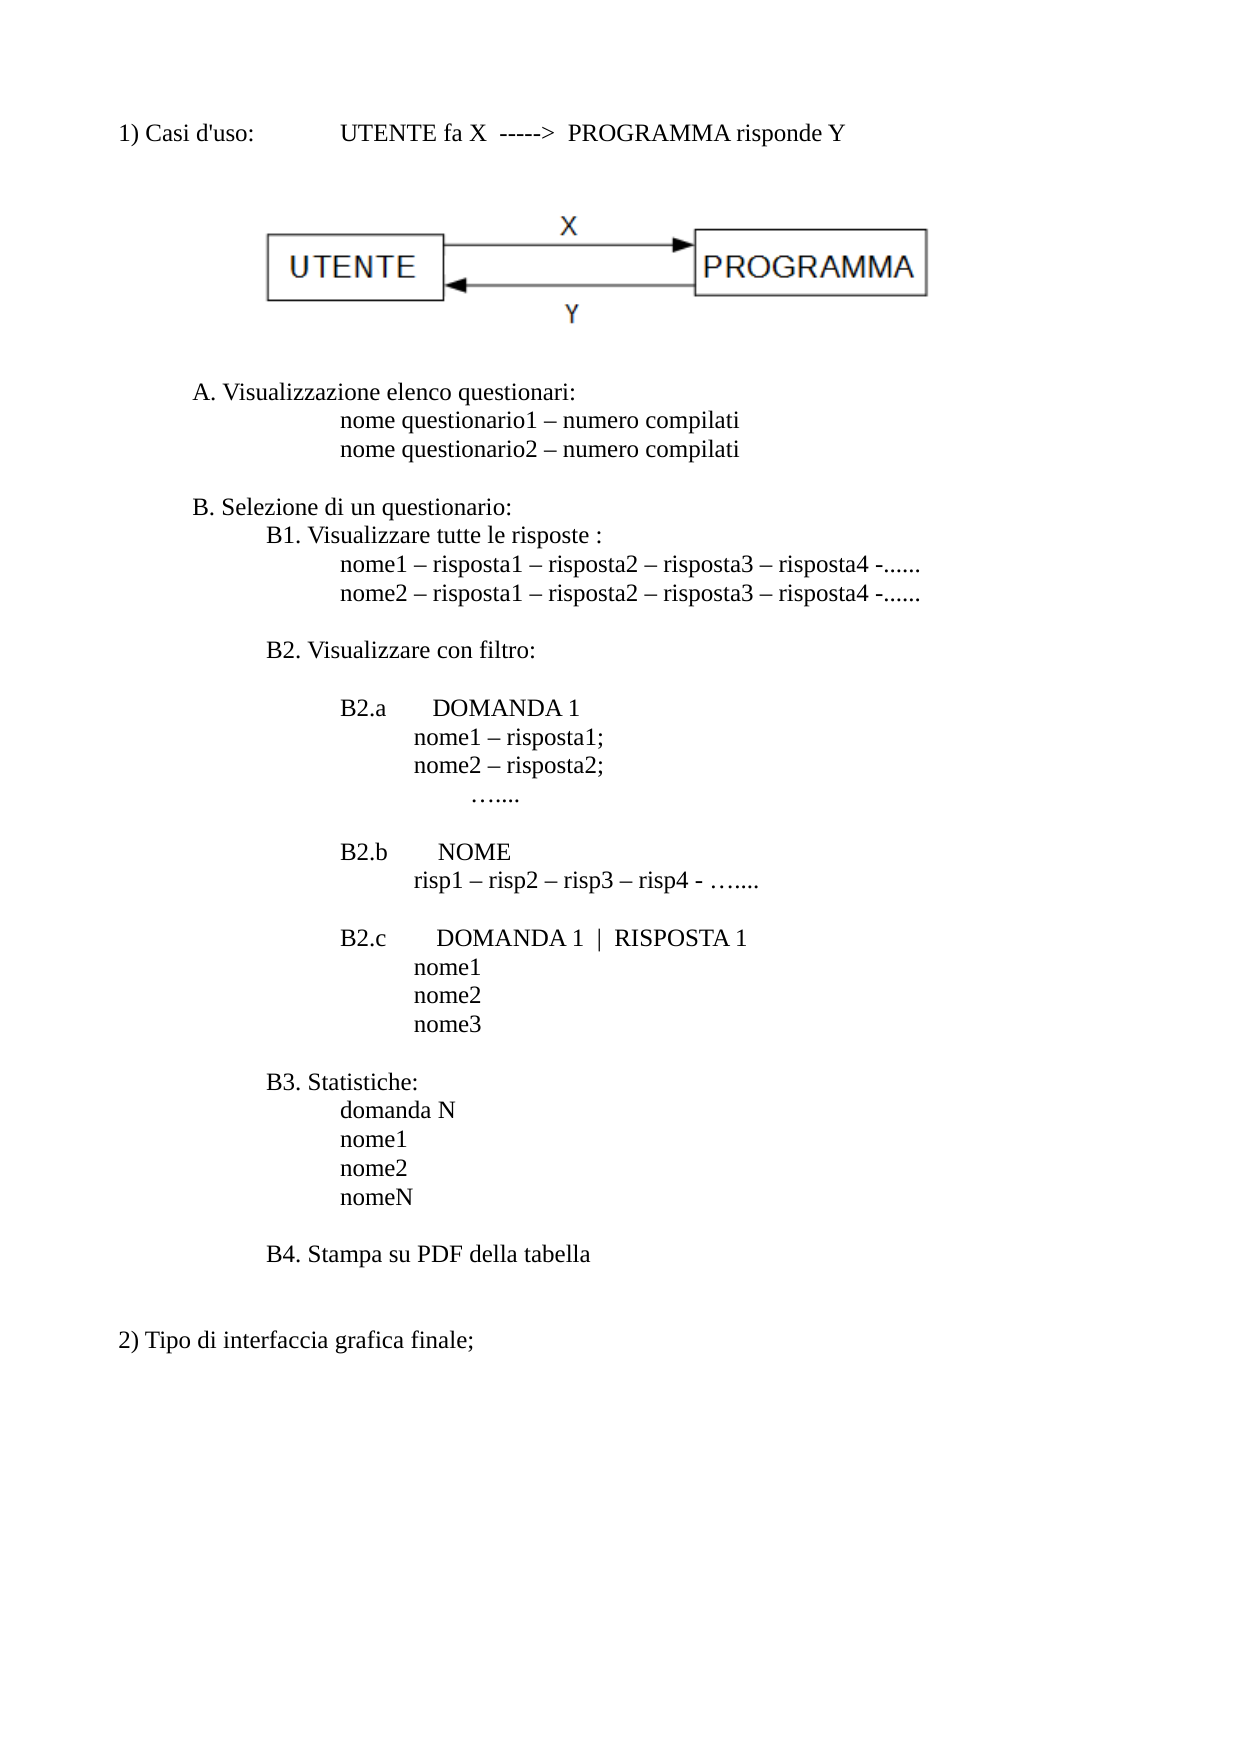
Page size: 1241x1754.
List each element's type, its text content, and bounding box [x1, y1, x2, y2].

text nome1 – risposta1 – risposta2 – risposta3 – risposta4 -...... [118, 549, 1122, 578]
text A. Visualizzazione elenco questionari: [118, 377, 1122, 406]
text nome questionario2 – numero compilati [118, 434, 1122, 463]
text B2.a DOMANDA 1 [118, 693, 1122, 722]
text domanda N [118, 1096, 1122, 1124]
text B3. Statistiche: [118, 1067, 1122, 1096]
text nome2 [118, 981, 1122, 1009]
text nome2 – risposta2; [118, 751, 1122, 779]
text nome1 [118, 1124, 1122, 1153]
text 1) Casi d'uso: UTENTE fa X -----> PROGRAMMA risponde Y [118, 118, 1122, 147]
text B2.b NOME [118, 837, 1122, 866]
text nome2 [118, 1153, 1122, 1182]
picture [180, 172, 947, 358]
text nome1 [118, 952, 1122, 981]
text B1. Visualizzare tutte le risposte : [118, 521, 1122, 549]
text ….... [118, 779, 1122, 808]
text 2) Tipo di interfaccia grafica finale; [118, 1326, 1122, 1354]
text B. Selezione di un questionario: [118, 492, 1122, 521]
text nome2 – risposta1 – risposta2 – risposta3 – risposta4 -...... [118, 578, 1122, 607]
text nome1 – risposta1; [118, 722, 1122, 751]
text B2.c DOMANDA 1 | RISPOSTA 1 [118, 923, 1122, 952]
text B4. Stampa su PDF della tabella [118, 1239, 1122, 1268]
text risp1 – risp2 – risp3 – risp4 - ….... [118, 866, 1122, 894]
text nome questionario1 – numero compilati [118, 406, 1122, 434]
text nomeN [118, 1182, 1122, 1211]
text B2. Visualizzare con filtro: [118, 636, 1122, 664]
text nome3 [118, 1009, 1122, 1038]
